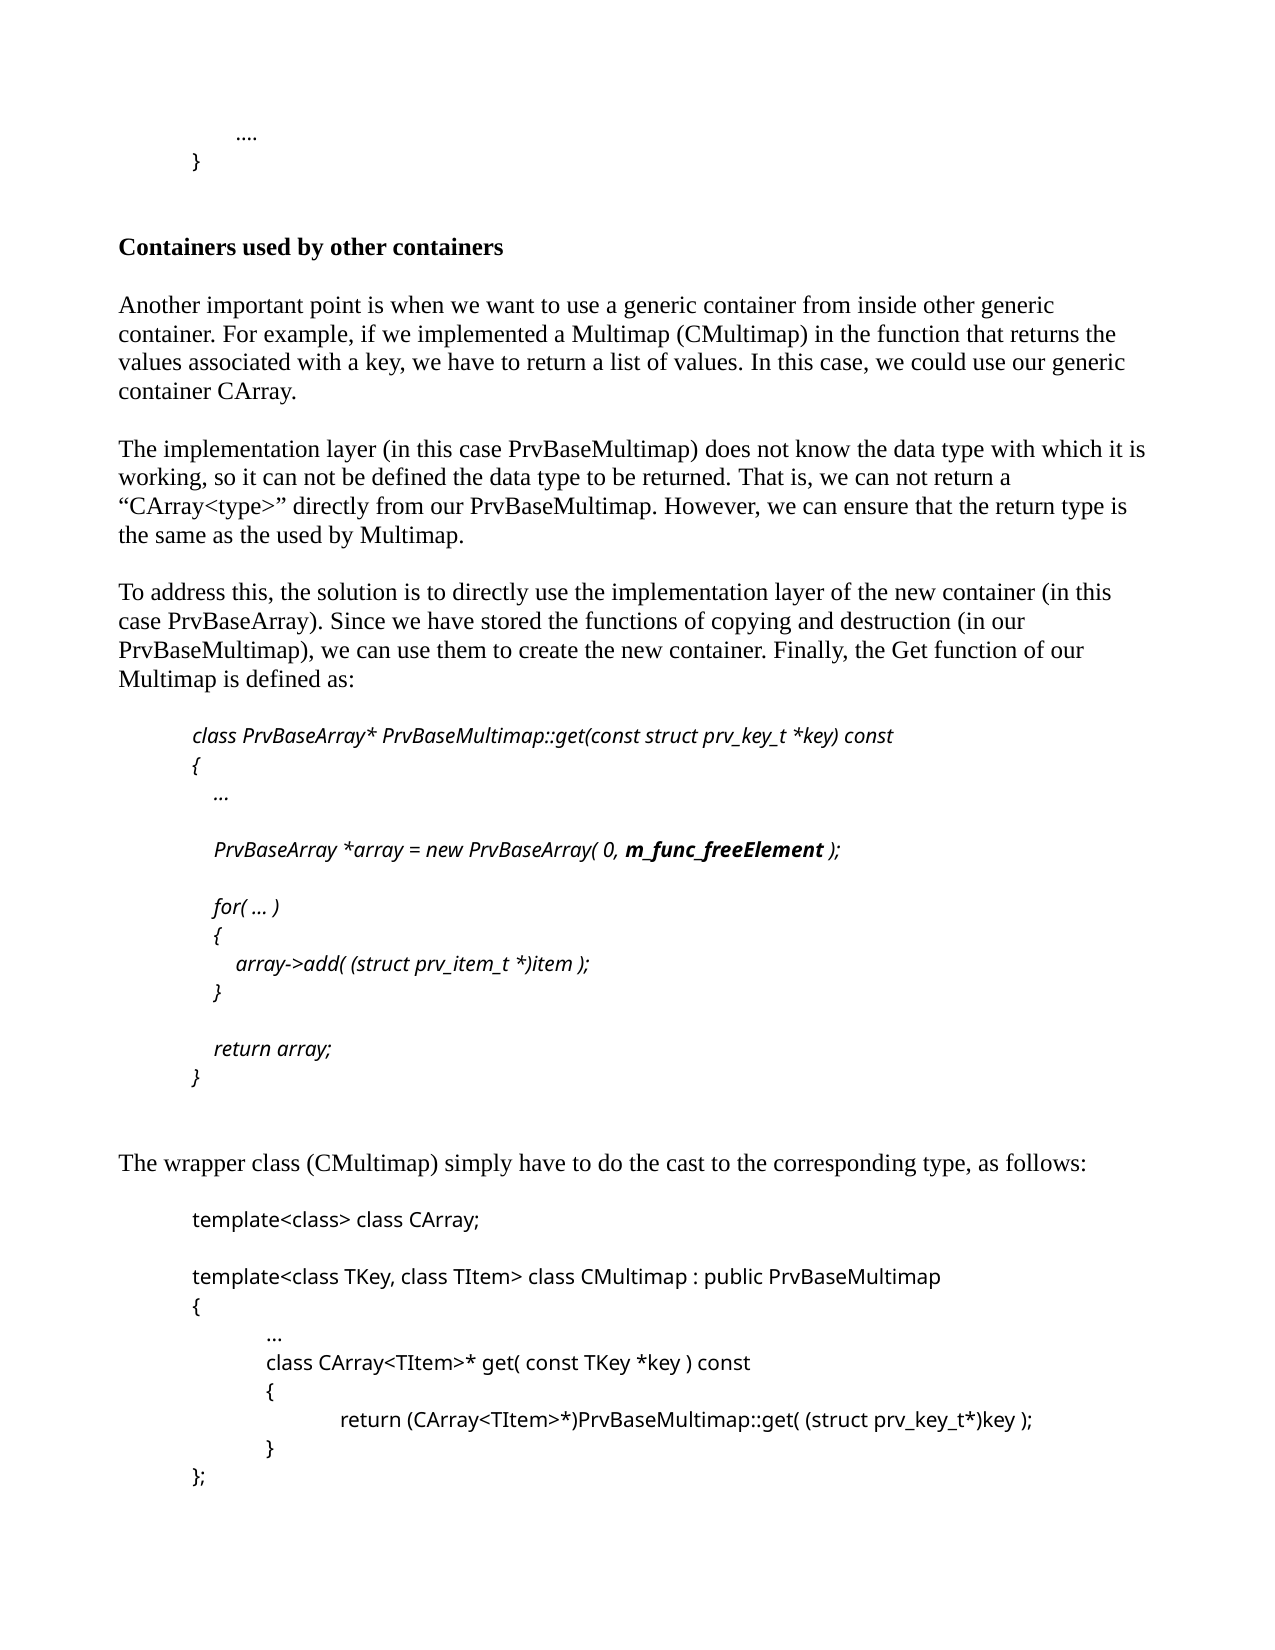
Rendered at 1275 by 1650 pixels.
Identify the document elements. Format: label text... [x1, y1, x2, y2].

text array->add( (struct prv_item_t *)item ); [192, 949, 1157, 977]
text }; [192, 1462, 1157, 1490]
text Another important point is when we want to use a generic container from inside other generic container. For example, if we implemented a Multimap (CMultimap) in the function that returns the values associated with a key, we have to return a list of values. In this case, we could use our generic container CArray. [118, 290, 1157, 405]
text { [192, 1376, 1157, 1405]
text PrvBaseArray *array = new PrvBaseArray( 0, m_func_freeElement ); [192, 835, 1157, 863]
text { [192, 750, 1157, 778]
text class PrvBaseArray* PrvBaseMultimap::get(const struct prv_key_t *key) const [192, 721, 1157, 750]
text } [192, 1433, 1157, 1462]
text ... [192, 1319, 1157, 1348]
text template<class TKey, class TItem> class CMultimap : public PrvBaseMultimap [192, 1262, 1157, 1291]
text template<class> class CArray; [192, 1206, 1157, 1234]
text To address this, the solution is to directly use the implementation layer of the new container (in this case PrvBaseArray). Since we have stored the functions of copying and destruction (in our PrvBaseMultimap), we can use them to create the new container. Finally, the Get function of our Multimap is defined as: [118, 577, 1157, 721]
text .... } [192, 118, 1157, 175]
text } [192, 977, 1157, 1006]
text The wrapper class (CMultimap) simply have to do the cast to the corresponding type, as follows: [118, 1120, 1157, 1177]
text { [192, 1291, 1157, 1319]
text ... [192, 778, 1157, 807]
text for( ... ) [192, 892, 1157, 920]
text return (CArray<TItem>*)PrvBaseMultimap::get( (struct prv_key_t*)key ); [192, 1405, 1157, 1433]
text class CArray<TItem>* get( const TKey *key ) const [192, 1348, 1157, 1376]
text return array; [192, 1034, 1157, 1062]
text { [192, 920, 1157, 949]
text Containers used by other containers [118, 232, 1157, 261]
text } [192, 1062, 1157, 1120]
text The implementation layer (in this case PrvBaseMultimap) does not know the data type with which it is working, so it can not be defined the data type to be returned. That is, we can not return a “CArray<type>” directly from our PrvBaseMultimap. However, we can ensure that the return type is the same as the used by Multimap. [118, 434, 1157, 549]
